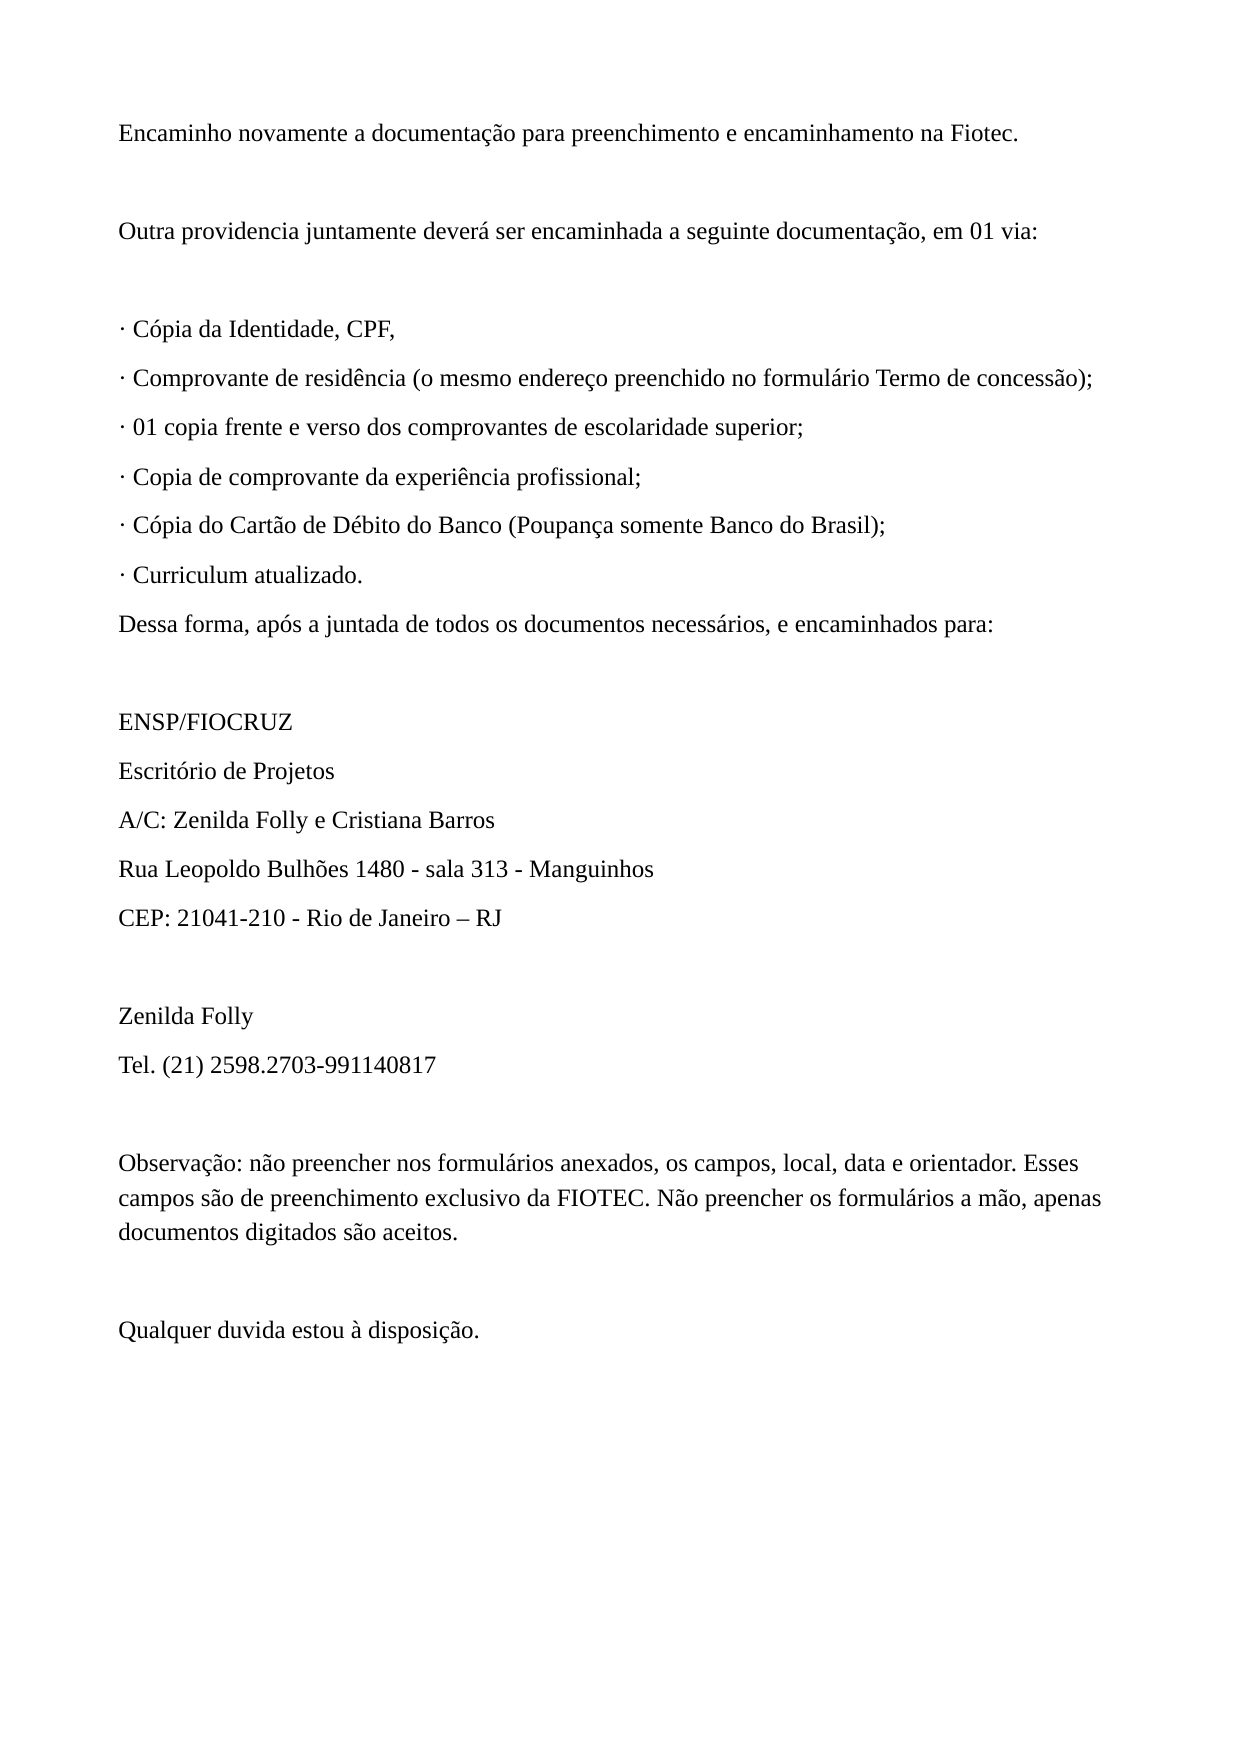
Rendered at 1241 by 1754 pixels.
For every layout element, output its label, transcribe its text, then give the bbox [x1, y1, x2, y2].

text Dessa forma, após a juntada de todos os documentos necessários, e encaminhados para: [118, 609, 1122, 637]
text · 01 copia frente e verso dos comprovantes de escolaridade superior; [118, 412, 1122, 441]
text ENSP/FIOCRUZ [118, 707, 1122, 736]
text Zenilda Folly [118, 1001, 1122, 1030]
text · Copia de comprovante da experiência profissional; [118, 462, 1122, 490]
text Outra providencia juntamente deverá ser encaminhada a seguinte documentação, em 01 via: [118, 216, 1122, 245]
text · Comprovante de residência (o mesmo endereço preenchido no formulário Termo de concessão); [118, 363, 1122, 392]
text · Curriculum atualizado. [118, 560, 1122, 588]
text Qualquer duvida estou à disposição. [118, 1316, 1122, 1344]
text · Cópia do Cartão de Débito do Banco (Poupança somente Banco do Brasil); [118, 511, 1122, 539]
text Encaminho novamente a documentação para preenchimento e encaminhamento na Fiotec. [118, 118, 1122, 147]
text Escritório de Projetos [118, 756, 1122, 785]
text A/C: Zenilda Folly e Cristiana Barros [118, 805, 1122, 834]
text Observação: não preencher nos formulários anexados, os campos, local, data e orientador. Esses campos são de preenchimento exclusivo da FIOTEC. Não preencher os formulários a mão, apenas documentos digitados são aceitos. [118, 1148, 1122, 1246]
text Rua Leopoldo Bulhões 1480 - sala 313 - Manguinhos [118, 854, 1122, 883]
text Tel. (21) 2598.2703-991140817 [118, 1050, 1122, 1079]
text CEP: 21041-210 - Rio de Janeiro – RJ [118, 903, 1122, 932]
text · Cópia da Identidade, CPF, [118, 314, 1122, 343]
